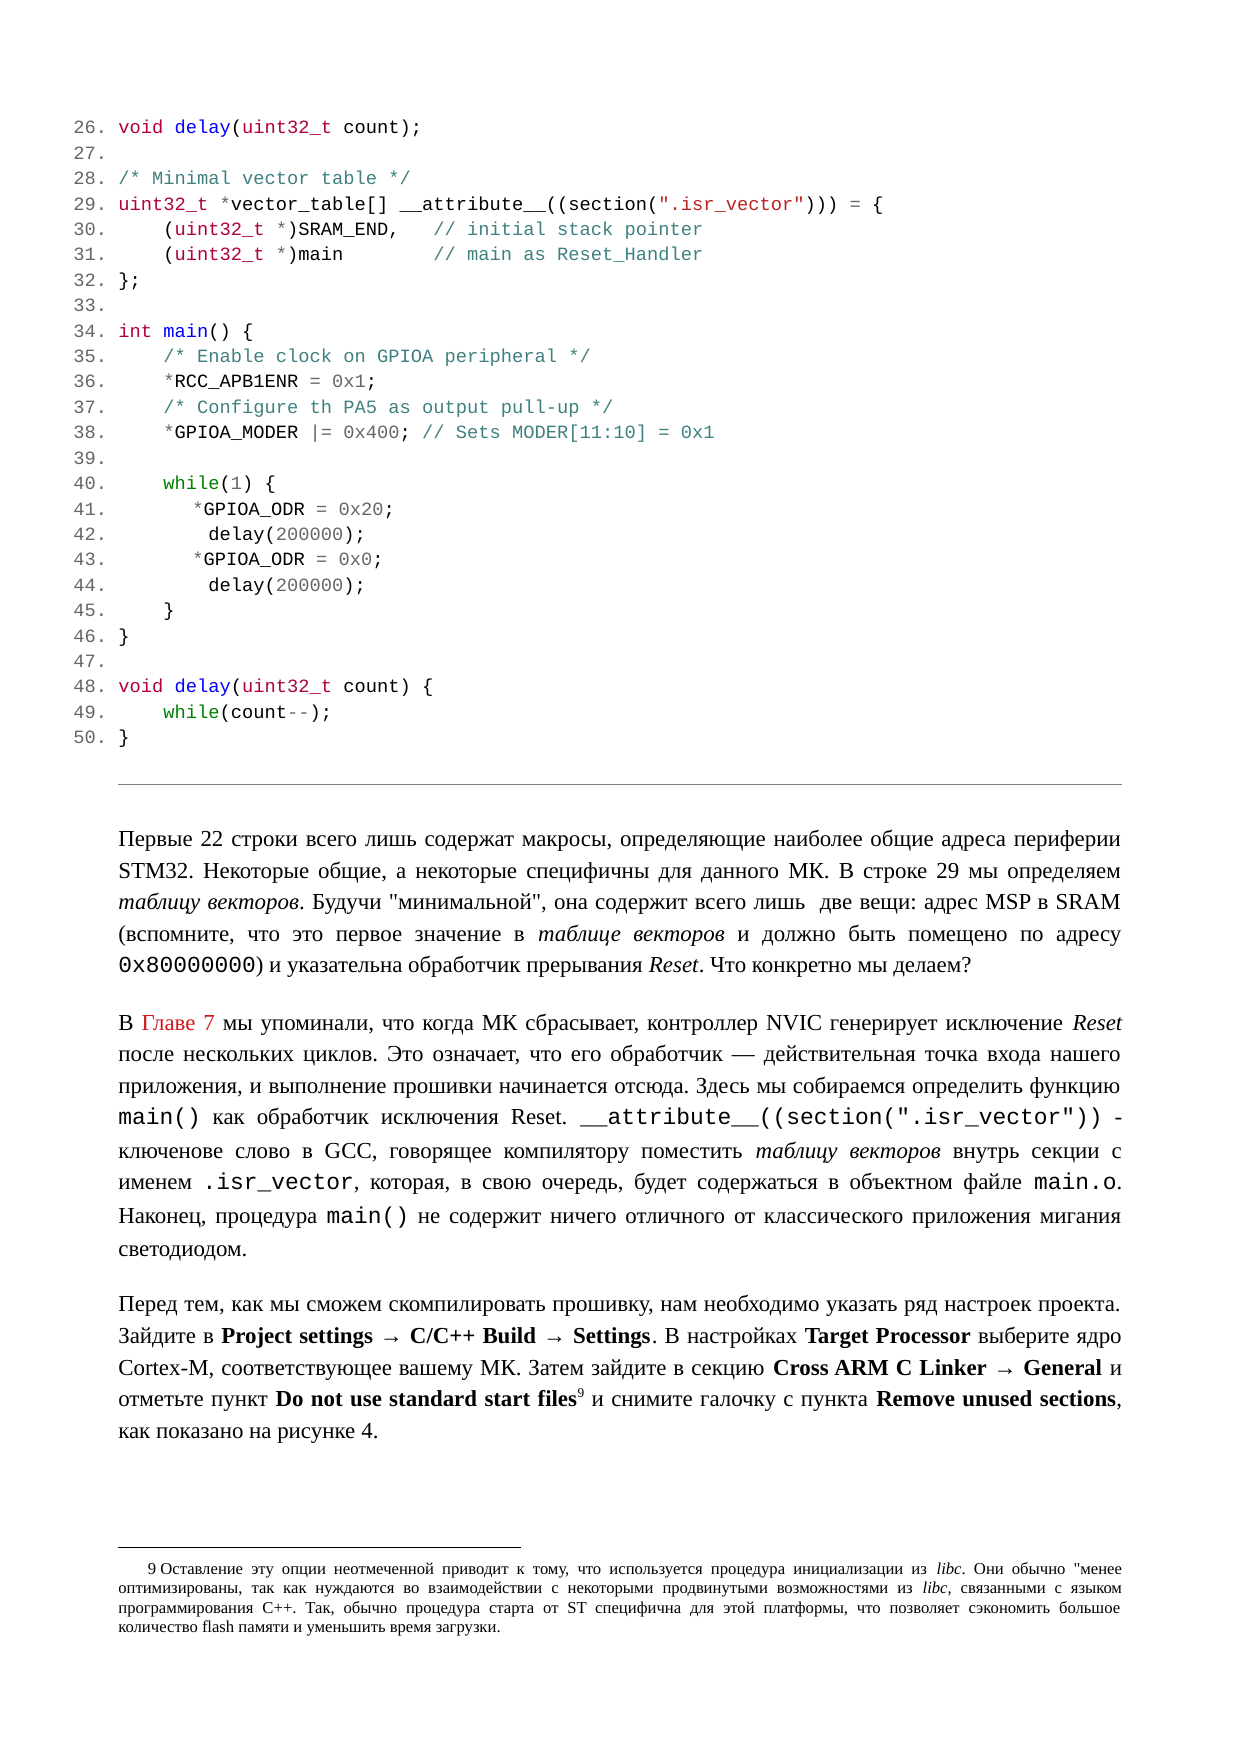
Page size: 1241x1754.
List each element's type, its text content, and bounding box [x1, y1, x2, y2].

text Перед тем, как мы сможем скомпилировать прошивку, нам необходимо указать ряд настроек проекта. Зайдите в Project settings → C/C++ Build → Settings. В настройках Target Processor выберите ядро Cortex-M, соответствующее вашему МК. Затем зайдите в секцию Cross ARM C Linker → General и отметьте пункт Do not use standard start files и снимите галочку с пункта Remove unused sections, как показано на рисунке 4. [118, 1290, 1122, 1443]
list /* Minimal vector table */ [118, 169, 1122, 190]
list } [118, 601, 1122, 622]
list uint32_t *vector_table[] __attribute__((section(".isr_vector"))) = { [118, 194, 1122, 216]
text В Главе 7 мы упоминали, что когда МК сбрасывает, контроллер NVIC генерирует исключение Reset после нескольких циклов. Это означает, что его обработчик — действительная точка входа нашего приложения, и выполнение прошивки начинается отсюда. Здесь мы собираемся определить функцию main() как обработчик исключения Reset. __attribute__((section(".isr_vector")) - ключенове слово в GCC, говорящее компилятору поместить таблицу векторов внутрь секции с именем .isr_vector, которая, в свою очередь, будет содержаться в объектном файле main.o. Наконец, процедура main() не содержит ничего отличного от классического приложения мигания светодиодом. [118, 1009, 1122, 1262]
list /* Configure th PA5 as output pull-up */ [118, 398, 1122, 419]
list void delay(uint32_t count) { [118, 677, 1122, 698]
list delay(200000); [118, 576, 1122, 597]
list delay(200000); [118, 525, 1122, 546]
list int main() { [118, 321, 1122, 343]
list *RCC_APB1ENR = 0x1; [118, 372, 1122, 393]
list } [118, 728, 1122, 749]
list /* Enable clock on GPIOA peripheral */ [118, 347, 1122, 368]
list (uint32_t *)SRAM_END, // initial stack pointer [118, 220, 1122, 241]
list *GPIOA_MODER |= 0x400; // Sets MODER[11:10] = 0x1 [118, 423, 1122, 444]
text Первые 22 строки всего лишь содержат макросы, определяющие наиболее общие адреса периферии STM32. Некоторые общие, а некоторые специфичны для данного МК. В строке 29 мы определяем таблицу векторов. Будучи "минимальной", она содержит всего лишь две вещи: адрес MSP в SRAM (вспомните, что это первое значение в таблице векторов и должно быть помещено по адресу 0x80000000) и указательна обработчик прерывания Reset. Что конкретно мы делаем? [118, 825, 1122, 979]
list *GPIOA_ODR = 0x0; [118, 550, 1122, 571]
list } [118, 626, 1122, 648]
text Оставление эту опции неотмеченной приводит к тому, что используется процедура инициализации из libc. Они обычно "менее оптимизированы, так как нуждаются во взаимодействии с некоторыми продвинутыми возможностями из libc, связанными с языком программирования C++. Так, обычно процедура старта от ST специфична для этой платформы, что позволяет сэкономить большое количество flash памяти и уменьшить время загрузки. [118, 1559, 1122, 1636]
list while(1) { [118, 474, 1122, 495]
list }; [118, 271, 1122, 292]
list (uint32_t *)main // main as Reset_Handler [118, 245, 1122, 266]
list while(count--); [118, 703, 1122, 724]
list void delay(uint32_t count); [118, 118, 1122, 139]
list *GPIOA_ODR = 0x20; [118, 499, 1122, 521]
